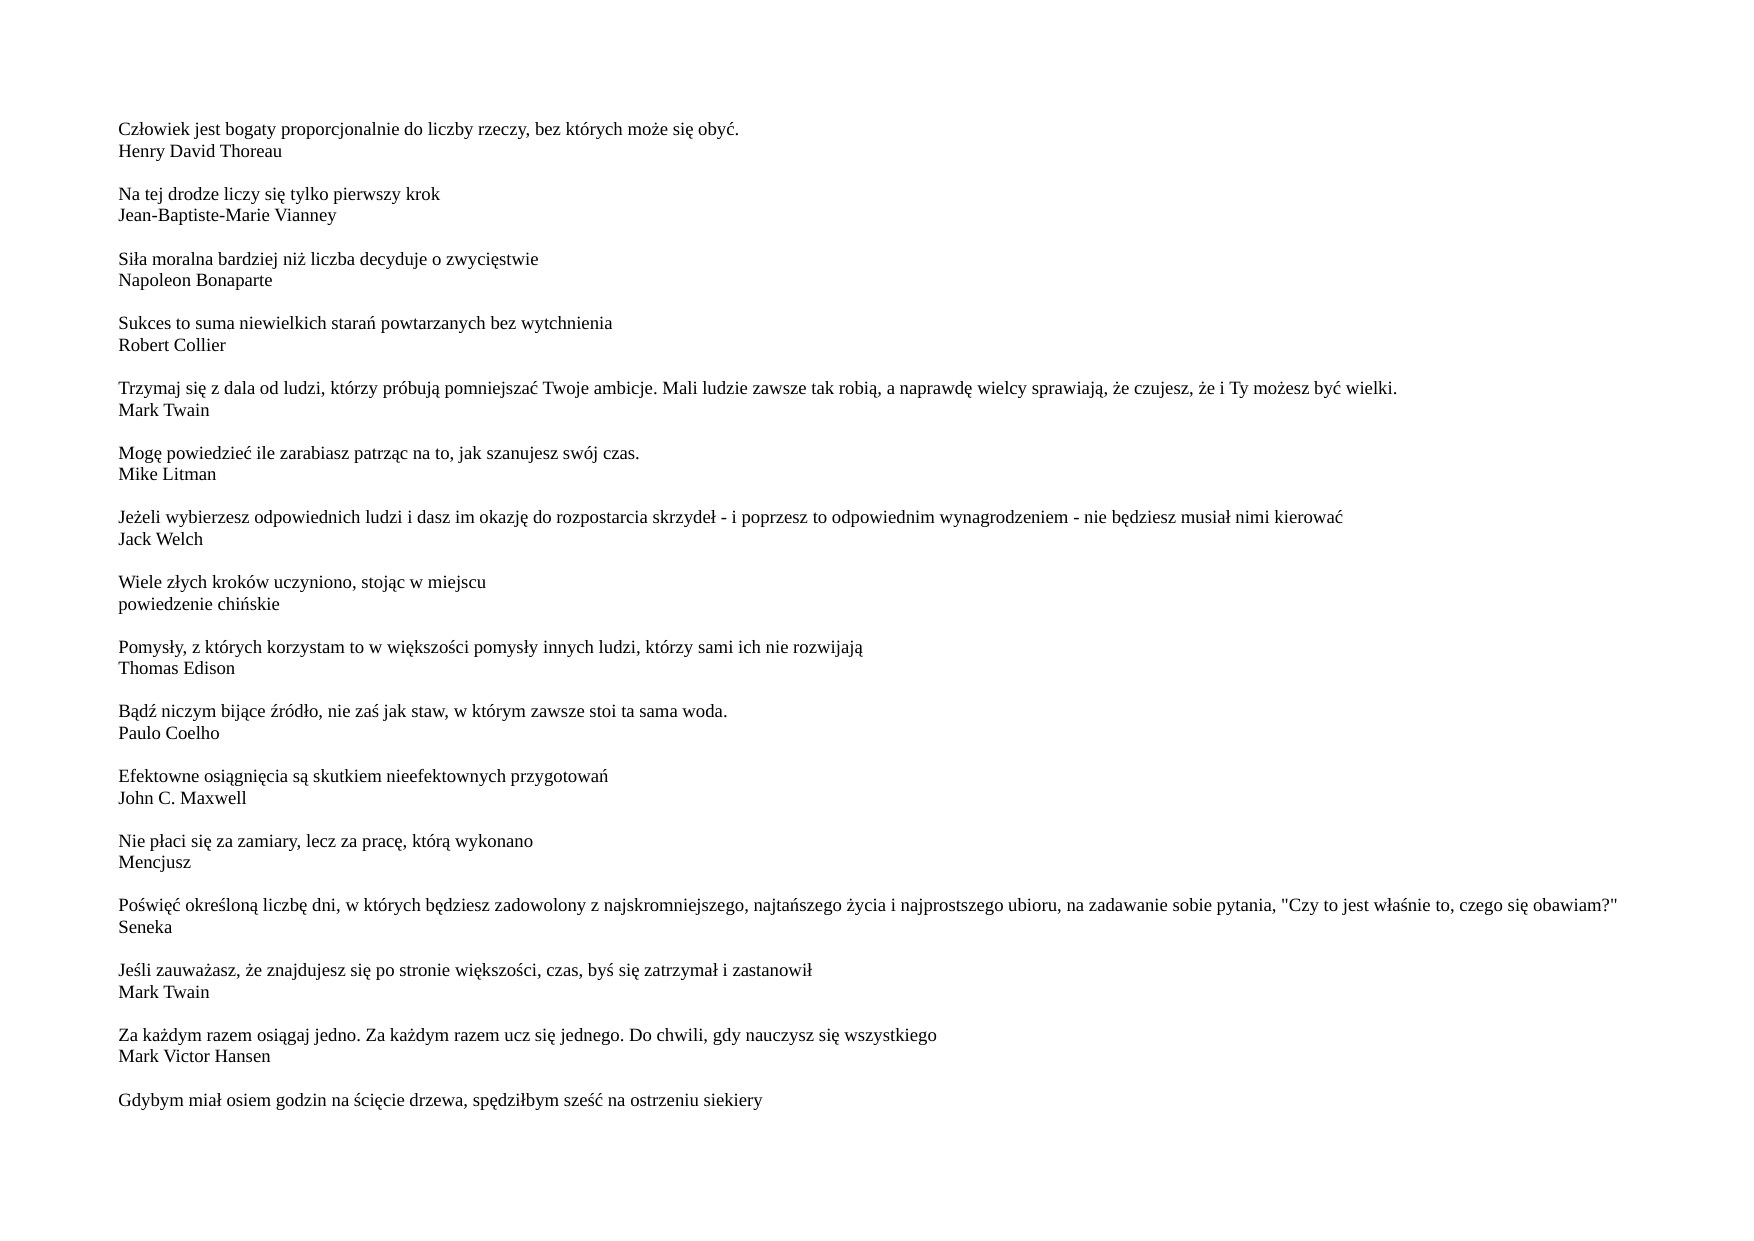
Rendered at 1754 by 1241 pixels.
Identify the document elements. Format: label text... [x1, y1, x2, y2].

text Mark Twain [118, 981, 1636, 1002]
text Jeśli zauważasz, że znajdujesz się po stronie większości, czas, byś się zatrzymał i zastanowił [118, 959, 1636, 981]
text Wiele złych kroków uczyniono, stojąc w miejscu [118, 571, 1636, 592]
text Gdybym miał osiem godzin na ścięcie drzewa, spędziłbym sześć na ostrzeniu siekiery [118, 1088, 1636, 1110]
text Jean-Baptiste-Marie Vianney [118, 204, 1636, 226]
text Trzymaj się z dala od ludzi, którzy próbują pomniejszać Twoje ambicje. Mali ludzie zawsze tak robią, a naprawdę wielcy sprawiają, że czujesz, że i Ty możesz być wielki. [118, 377, 1636, 398]
text Napoleon Bonaparte [118, 269, 1636, 291]
text Jack Welch [118, 528, 1636, 549]
text Mike Litman [118, 463, 1636, 485]
text Pomysły, z których korzystam to w większości pomysły innych ludzi, którzy sami ich nie rozwijają [118, 636, 1636, 657]
text Sukces to suma niewielkich starań powtarzanych bez wytchnienia [118, 312, 1636, 334]
text Seneka [118, 916, 1636, 937]
text Efektowne osiągnięcia są skutkiem nieefektownych przygotowań [118, 765, 1636, 787]
text Na tej drodze liczy się tylko pierwszy krok [118, 183, 1636, 204]
text Siła moralna bardziej niż liczba decyduje o zwycięstwie [118, 247, 1636, 269]
text Thomas Edison [118, 657, 1636, 679]
text Mark Twain [118, 398, 1636, 420]
text Jeżeli wybierzesz odpowiednich ludzi i dasz im okazję do rozpostarcia skrzydeł - i poprzesz to odpowiednim wynagrodzeniem - nie będziesz musiał nimi kierować [118, 506, 1636, 528]
text Poświęć określoną liczbę dni, w których będziesz zadowolony z najskromniejszego, najtańszego życia i najprostszego ubioru, na zadawanie sobie pytania, "Czy to jest właśnie to, czego się obawiam?" [118, 894, 1636, 916]
text Mark Victor Hansen [118, 1045, 1636, 1067]
text Robert Collier [118, 334, 1636, 355]
text Henry David Thoreau [118, 140, 1636, 161]
text powiedzenie chińskie [118, 592, 1636, 614]
text Paulo Coelho [118, 722, 1636, 743]
text Mogę powiedzieć ile zarabiasz patrząc na to, jak szanujesz swój czas. [118, 442, 1636, 463]
text Za każdym razem osiągaj jedno. Za każdym razem ucz się jednego. Do chwili, gdy nauczysz się wszystkiego [118, 1024, 1636, 1045]
text Człowiek jest bogaty proporcjonalnie do liczby rzeczy, bez których może się obyć. [118, 118, 1636, 140]
text Mencjusz [118, 851, 1636, 873]
text Bądź niczym bijące źródło, nie zaś jak staw, w którym zawsze stoi ta sama woda. [118, 700, 1636, 722]
text John C. Maxwell [118, 787, 1636, 808]
text Nie płaci się za zamiary, lecz za pracę, którą wykonano [118, 830, 1636, 851]
